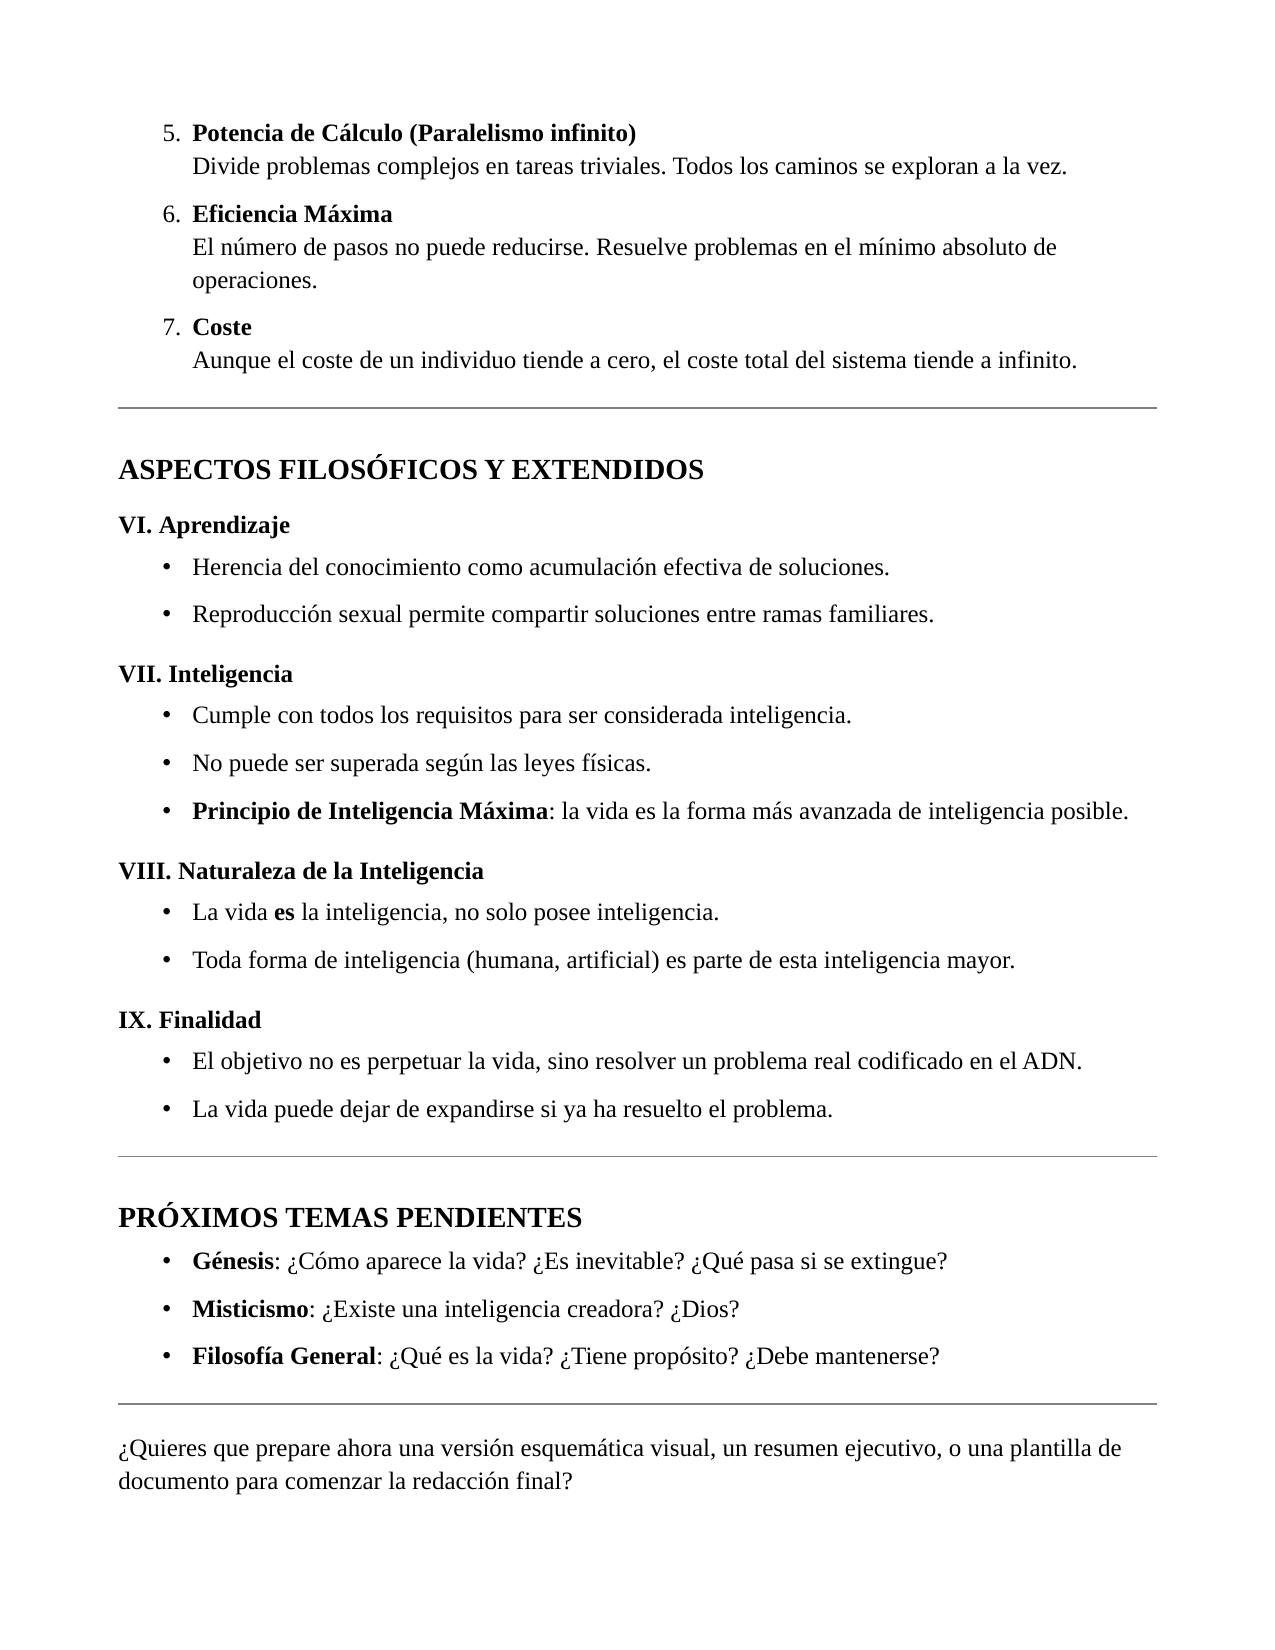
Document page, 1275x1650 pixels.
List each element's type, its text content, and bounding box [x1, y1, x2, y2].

list Filosofía General: ¿Qué es la vida? ¿Tiene propósito? ¿Debe mantenerse? [162, 1341, 1157, 1370]
list Eficiencia Máxima El número de pasos no puede reducirse. Resuelve problemas en el mínimo absoluto de operaciones. [162, 199, 1157, 293]
list La vida es la inteligencia, no solo posee inteligencia. [162, 897, 1157, 926]
subtitle VIII. Naturaleza de la Inteligencia [118, 856, 1157, 885]
subtitle IX. Finalidad [118, 1005, 1157, 1034]
list Coste Aunque el coste de un individuo tiende a cero, el coste total del sistema tiende a infinito. [162, 312, 1157, 374]
list Toda forma de inteligencia (humana, artificial) es parte de esta inteligencia mayor. [162, 945, 1157, 973]
subtitle VII. Inteligencia [118, 659, 1157, 688]
text ¿Quieres que prepare ahora una versión esquemática visual, un resumen ejecutivo, o una plantilla de documento para comenzar la redacción final? [118, 1433, 1157, 1495]
list El objetivo no es perpetuar la vida, sino resolver un problema real codificado en el ADN. [162, 1046, 1157, 1075]
list Misticismo: ¿Existe una inteligencia creadora? ¿Dios? [162, 1294, 1157, 1323]
list La vida puede dejar de expandirse si ya ha resuelto el problema. [162, 1094, 1157, 1122]
list Reproducción sexual permite compartir soluciones entre ramas familiares. [162, 599, 1157, 628]
list Génesis: ¿Cómo aparece la vida? ¿Es inevitable? ¿Qué pasa si se extingue? [162, 1246, 1157, 1275]
subtitle PRÓXIMOS TEMAS PENDIENTES [118, 1200, 1157, 1234]
list Principio de Inteligencia Máxima: la vida es la forma más avanzada de inteligencia posible. [162, 796, 1157, 824]
list No puede ser superada según las leyes físicas. [162, 748, 1157, 777]
list Herencia del conocimiento como acumulación efectiva de soluciones. [162, 552, 1157, 580]
list Potencia de Cálculo (Paralelismo infinito) Divide problemas complejos en tareas triviales. Todos los caminos se exploran a la vez. [162, 118, 1157, 180]
subtitle VI. Aprendizaje [118, 510, 1157, 539]
subtitle ASPECTOS FILOSÓFICOS Y EXTENDIDOS [118, 452, 1157, 485]
list Cumple con todos los requisitos para ser considerada inteligencia. [162, 701, 1157, 729]
